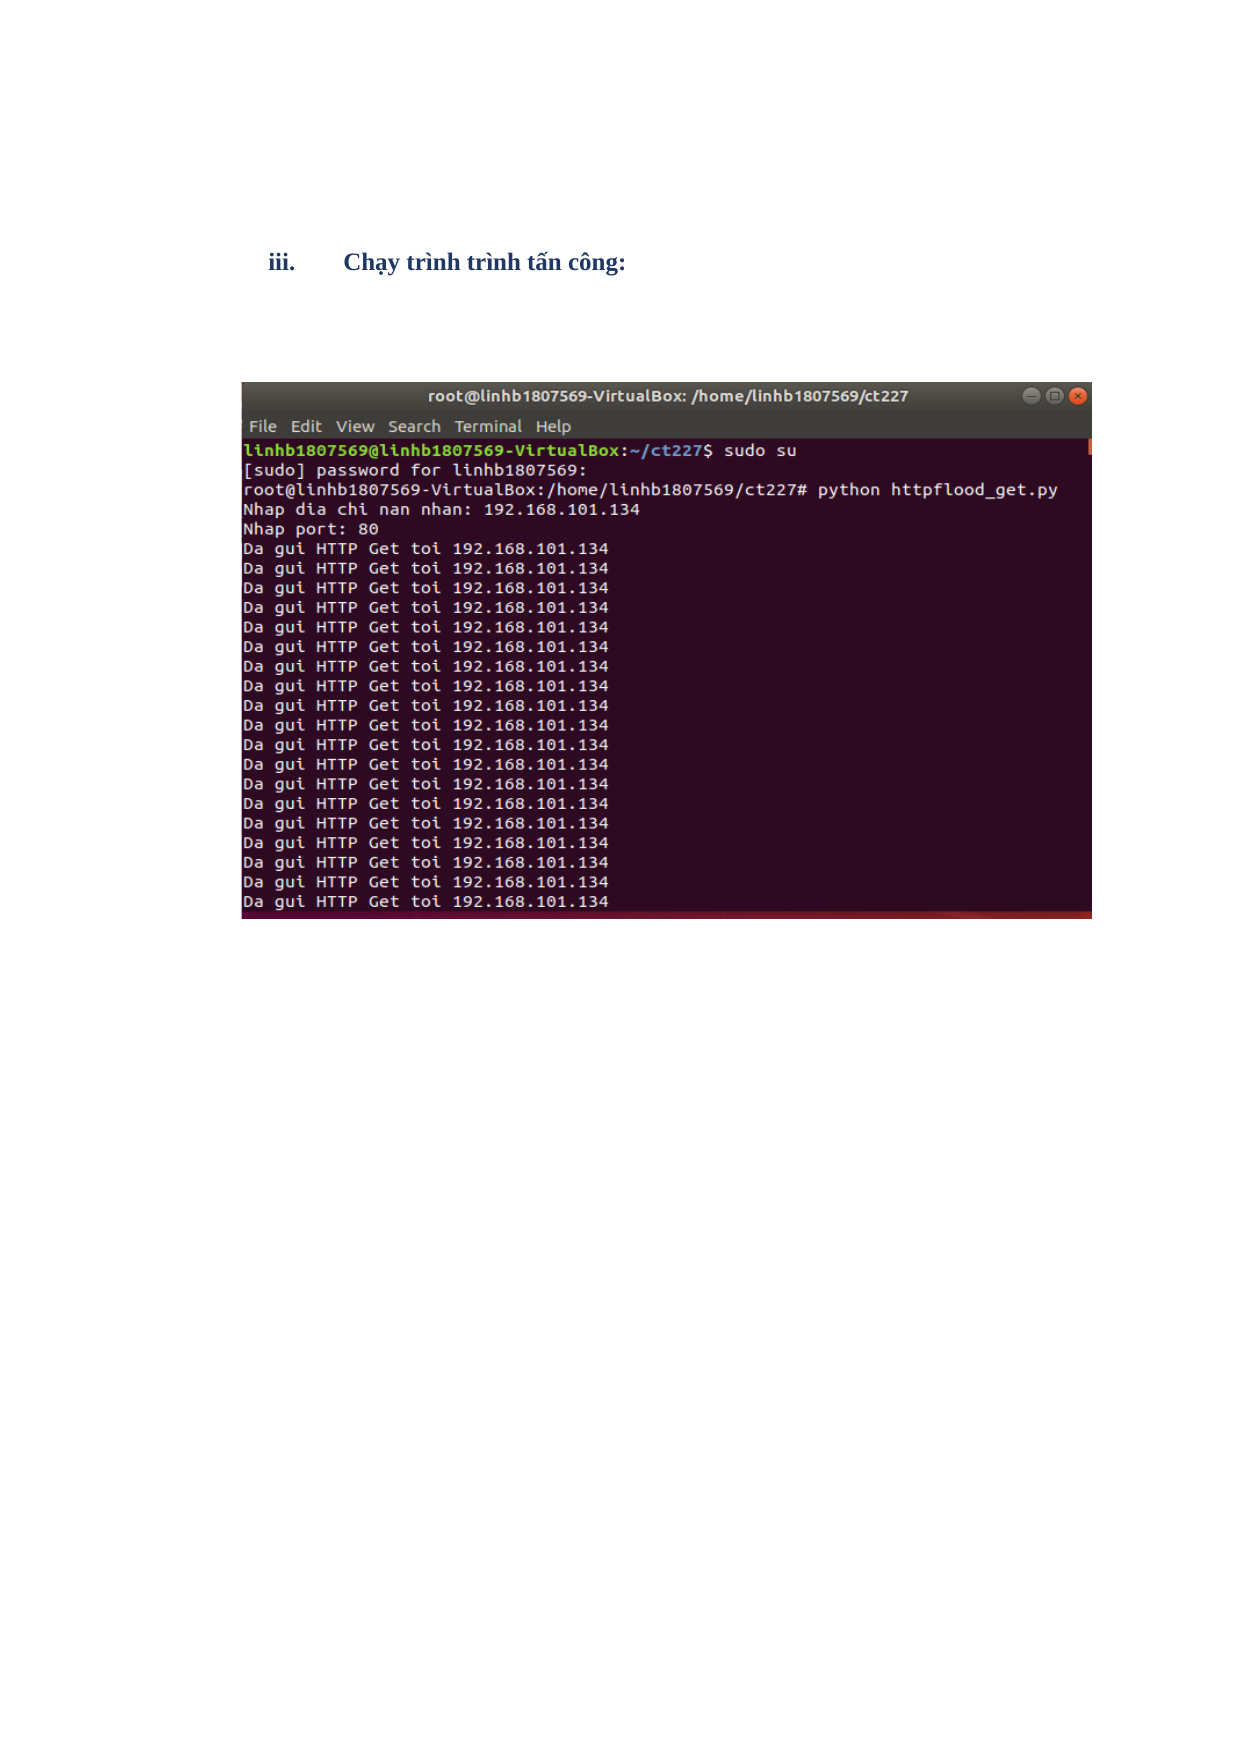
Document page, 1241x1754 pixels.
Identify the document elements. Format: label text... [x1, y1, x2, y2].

picture [241, 382, 1092, 919]
subtitle Chạy trình trình tấn công: [268, 247, 1122, 276]
